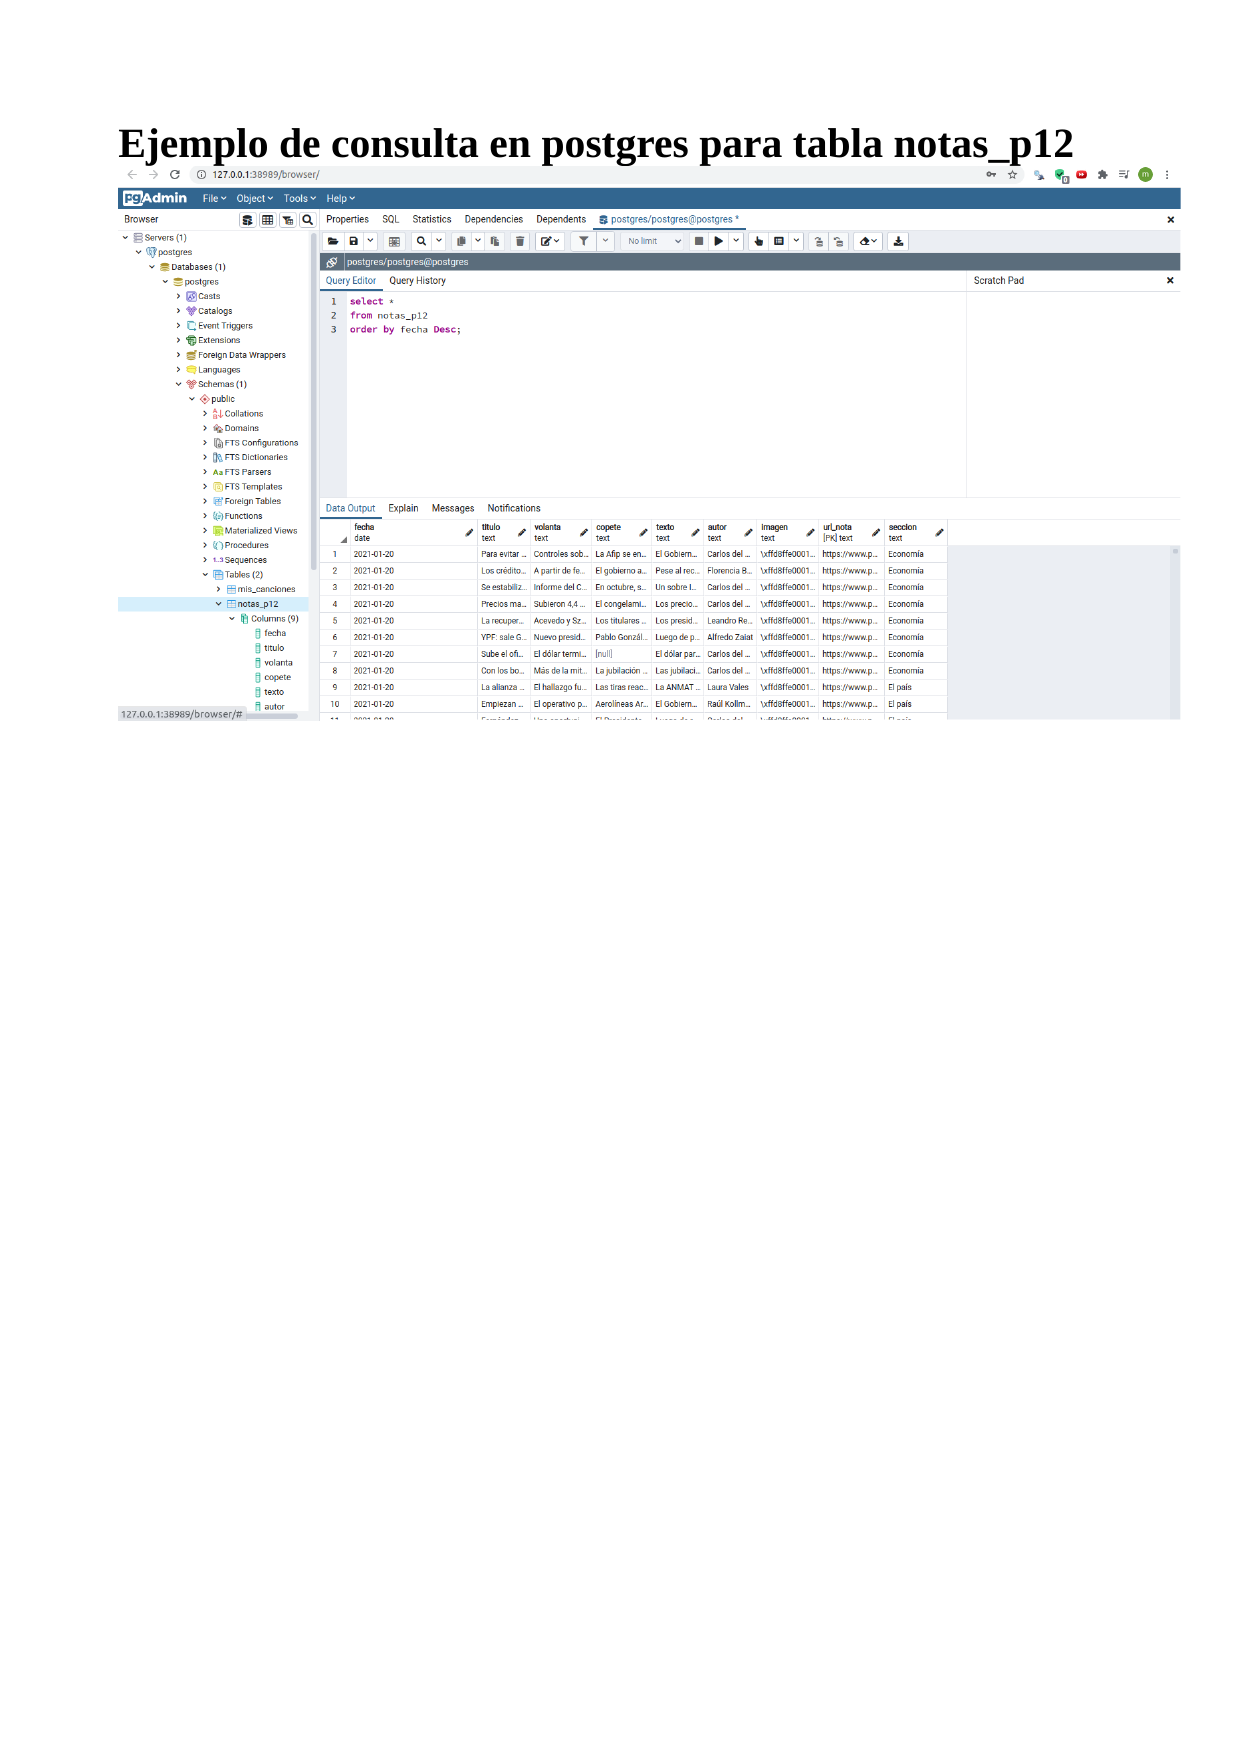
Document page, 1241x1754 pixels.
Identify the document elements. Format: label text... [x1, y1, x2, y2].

text Ejemplo de consulta en postgres para tabla notas_p12 [118, 118, 1181, 166]
picture [118, 166, 1181, 721]
